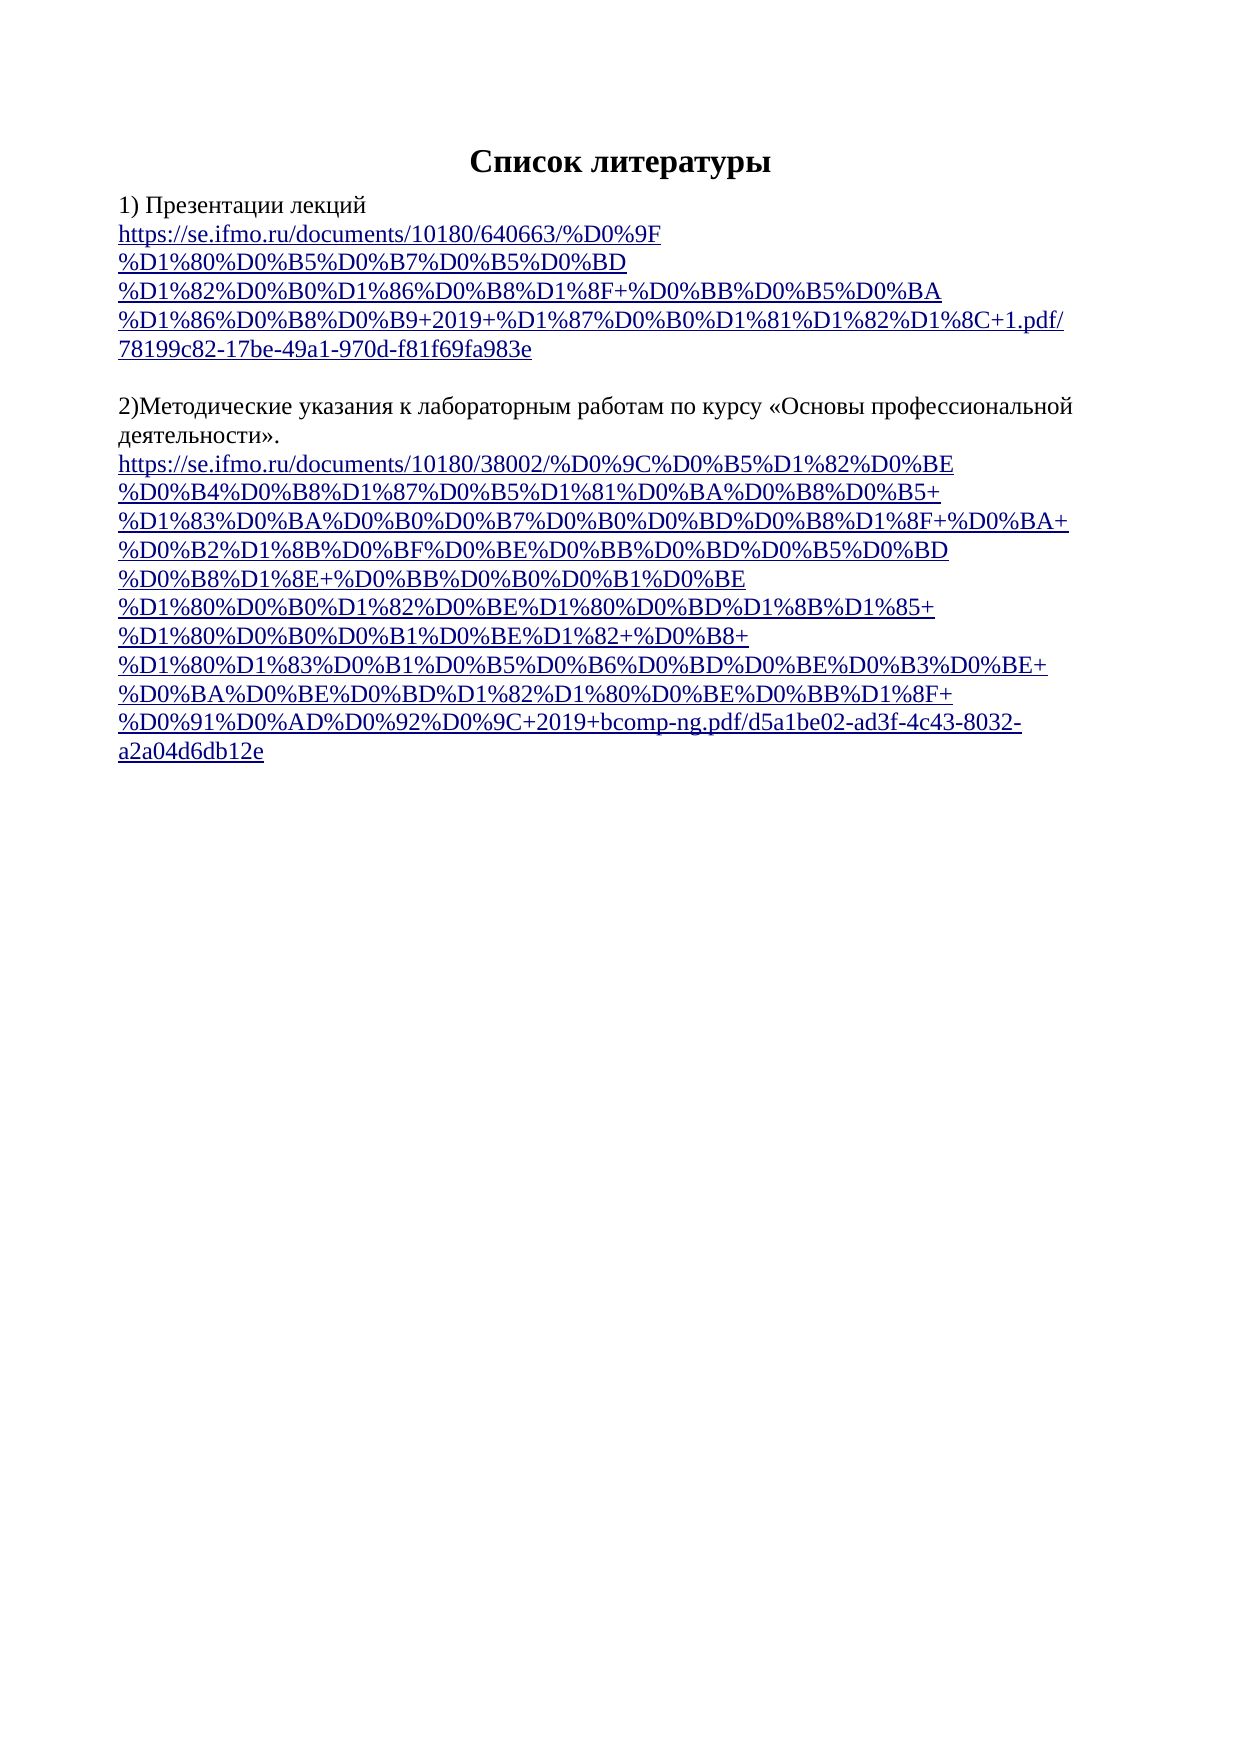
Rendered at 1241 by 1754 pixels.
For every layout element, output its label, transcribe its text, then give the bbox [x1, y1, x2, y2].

text 2)Методические указания к лабораторным работам по курсу «Основы профессиональной деятельности». [118, 391, 1122, 449]
subtitle Список литературы [118, 118, 1122, 185]
text https://se.ifmo.ru/documents/10180/38002/%D0%9C%D0%B5%D1%82%D0%BE%D0%B4%D0%B8%D1%87%D0%B5%D1%81%D0%BA%D0%B8%D0%B5+%D1%83%D0%BA%D0%B0%D0%B7%D0%B0%D0%BD%D0%B8%D1%8F+%D0%BA+%D0%B2%D1%8B%D0%BF%D0%BE%D0%BB%D0%BD%D0%B5%D0%BD%D0%B8%D1%8E+%D0%BB%D0%B0%D0%B1%D0%BE%D1%80%D0%B0%D1%82%D0%BE%D1%80%D0%BD%D1%8B%D1%85+%D1%80%D0%B0%D0%B1%D0%BE%D1%82+%D0%B8+%D1%80%D1%83%D0%B1%D0%B5%D0%B6%D0%BD%D0%BE%D0%B3%D0%BE+%D0%BA%D0%BE%D0%BD%D1%82%D1%80%D0%BE%D0%BB%D1%8F+%D0%91%D0%AD%D0%92%D0%9C+2019+bcomp-ng.pdf/d5a1be02-ad3f-4c43-8032-a2a04d6db12e [118, 449, 1122, 765]
text https://se.ifmo.ru/documents/10180/640663/%D0%9F%D1%80%D0%B5%D0%B7%D0%B5%D0%BD%D1%82%D0%B0%D1%86%D0%B8%D1%8F+%D0%BB%D0%B5%D0%BA%D1%86%D0%B8%D0%B9+2019+%D1%87%D0%B0%D1%81%D1%82%D1%8C+1.pdf/78199c82-17be-49a1-970d-f81f69fa983e [118, 219, 1122, 362]
text 1) Презентации лекций [118, 190, 1122, 219]
